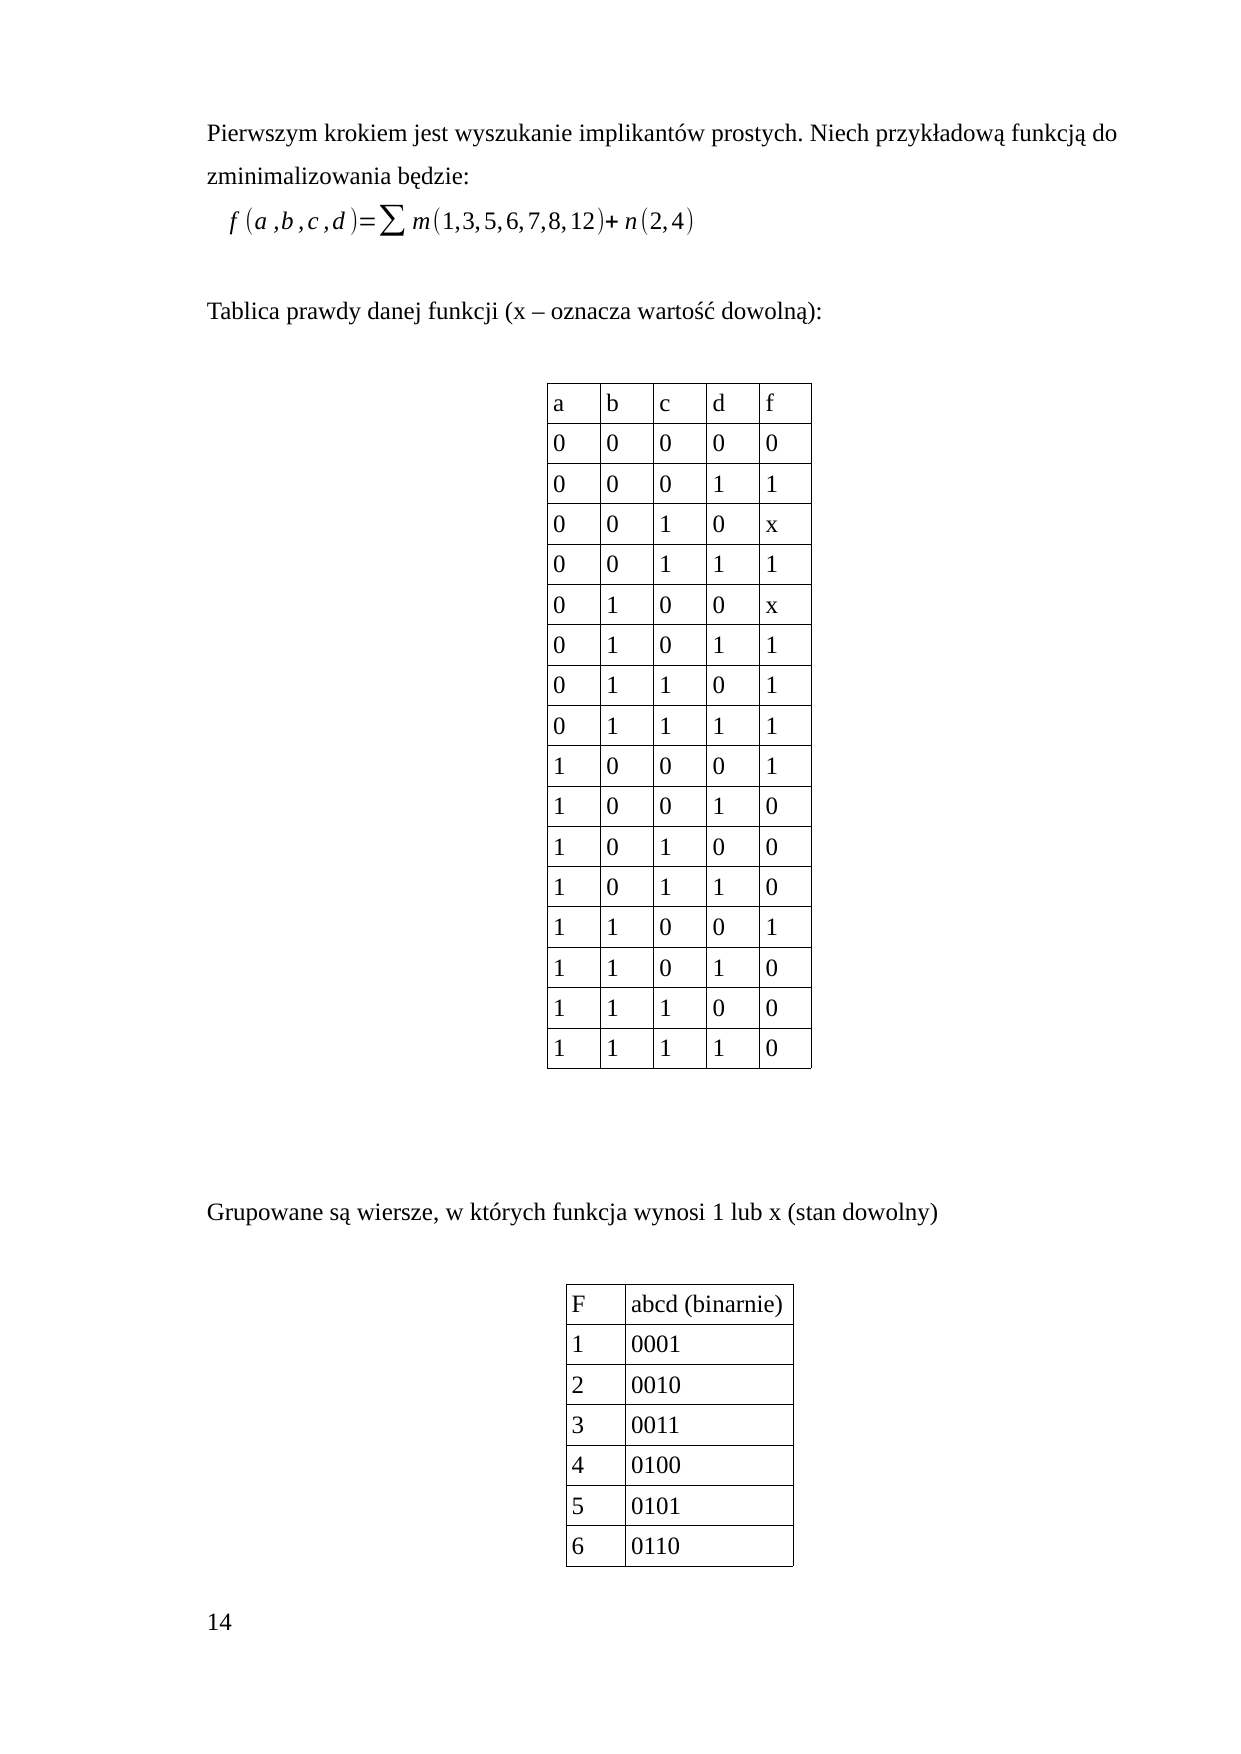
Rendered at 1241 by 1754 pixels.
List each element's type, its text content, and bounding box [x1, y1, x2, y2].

table_cell 0 [548, 706, 600, 745]
table_cell 0 [707, 907, 759, 947]
table_cell 1 [654, 706, 706, 745]
table_cell 0 [760, 867, 811, 906]
table_cell 1 [601, 948, 653, 987]
text Pierwszym krokiem jest wyszukanie implikantów prostych. Niech przykładową funkcją do zminimalizowania będzie: [207, 118, 1152, 190]
table_cell 1 [760, 545, 811, 584]
table_cell 1 [760, 746, 811, 786]
table_cell 0 [760, 827, 811, 866]
table_header a [548, 384, 600, 423]
table_cell 0 [654, 464, 706, 503]
table_cell x [760, 504, 811, 544]
table_cell 1 [601, 907, 653, 947]
table_header F [567, 1285, 625, 1324]
table_cell 4 [567, 1446, 625, 1485]
table_cell 1 [760, 907, 811, 947]
table_cell 1 [654, 867, 706, 906]
table_header d [707, 384, 759, 423]
table_cell 1 [707, 545, 759, 584]
table_cell 1 [707, 787, 759, 826]
table_cell 1 [548, 1029, 600, 1068]
table_cell 0 [654, 625, 706, 664]
table_cell 0 [601, 746, 653, 786]
table_cell 1 [654, 666, 706, 705]
table_cell 1 [601, 666, 653, 705]
table_cell 0 [548, 585, 600, 624]
table_cell 5 [567, 1486, 625, 1525]
table_cell 0 [548, 545, 600, 584]
table_cell 0001 [626, 1325, 793, 1364]
table_cell 0100 [626, 1446, 793, 1485]
table_cell 1 [707, 1029, 759, 1068]
table_cell 1 [707, 706, 759, 745]
table_cell 1 [654, 504, 706, 544]
table_cell 0 [601, 464, 653, 503]
table_cell 0101 [626, 1486, 793, 1525]
table_header f [760, 384, 811, 423]
table_cell 0 [707, 746, 759, 786]
table_cell 1 [548, 787, 600, 826]
table_cell 0011 [626, 1405, 793, 1445]
table_header abcd (binarnie) [626, 1285, 793, 1324]
table_cell 1 [601, 1029, 653, 1068]
text Grupowane są wiersze, w których funkcja wynosi 1 lub x (stan dowolny) [207, 1197, 1152, 1226]
table_cell 1 [601, 706, 653, 745]
table_cell 0 [601, 867, 653, 906]
table_cell 1 [707, 625, 759, 664]
table_cell 6 [567, 1526, 625, 1566]
table_header c [654, 384, 706, 423]
table_cell 1 [707, 948, 759, 987]
table_cell 0 [707, 988, 759, 1027]
table_cell 0 [601, 545, 653, 584]
table_cell 0 [654, 787, 706, 826]
table_cell 0 [707, 504, 759, 544]
table_cell 0 [654, 907, 706, 947]
table_cell 0 [760, 1029, 811, 1068]
table_cell 0110 [626, 1526, 793, 1566]
table_cell 0 [654, 585, 706, 624]
table_cell 1 [707, 464, 759, 503]
table_cell 0 [601, 424, 653, 463]
text Tablica prawdy danej funkcji (x – oznacza wartość dowolną): [207, 296, 1152, 325]
table_cell 1 [548, 827, 600, 866]
table_cell 0 [548, 424, 600, 463]
table_cell x [760, 585, 811, 624]
table_cell 0 [707, 827, 759, 866]
table_cell 1 [654, 827, 706, 866]
table_cell 1 [760, 625, 811, 664]
table_cell 1 [601, 585, 653, 624]
table_cell 1 [760, 706, 811, 745]
table_cell 0 [760, 424, 811, 463]
table_cell 0 [760, 787, 811, 826]
table_cell 1 [654, 545, 706, 584]
table_cell 1 [601, 988, 653, 1027]
table_cell 0 [601, 827, 653, 866]
table_cell 0 [548, 464, 600, 503]
table_cell 1 [548, 867, 600, 906]
table_cell 0 [548, 625, 600, 664]
table_cell 0 [654, 424, 706, 463]
table_cell 0 [760, 988, 811, 1027]
table_cell 1 [654, 1029, 706, 1068]
table_cell 0 [601, 504, 653, 544]
table_cell 0 [760, 948, 811, 987]
table_cell 0 [707, 666, 759, 705]
table_cell 0 [707, 585, 759, 624]
table_cell 1 [548, 988, 600, 1027]
table_cell 0 [548, 666, 600, 705]
table_cell 3 [567, 1405, 625, 1445]
table_cell 0 [707, 424, 759, 463]
table_header b [601, 384, 653, 423]
table_cell 0 [654, 948, 706, 987]
table_cell 1 [567, 1325, 625, 1364]
table_cell 1 [760, 464, 811, 503]
table_cell 1 [654, 988, 706, 1027]
table_cell 0010 [626, 1365, 793, 1404]
table_cell 1 [707, 867, 759, 906]
table_cell 2 [567, 1365, 625, 1404]
table_cell 0 [548, 504, 600, 544]
table_cell 1 [548, 948, 600, 987]
table_cell 0 [601, 787, 653, 826]
table_cell 1 [548, 907, 600, 947]
table_cell 0 [654, 746, 706, 786]
table_cell 1 [601, 625, 653, 664]
table_cell 1 [760, 666, 811, 705]
table_cell 1 [548, 746, 600, 786]
